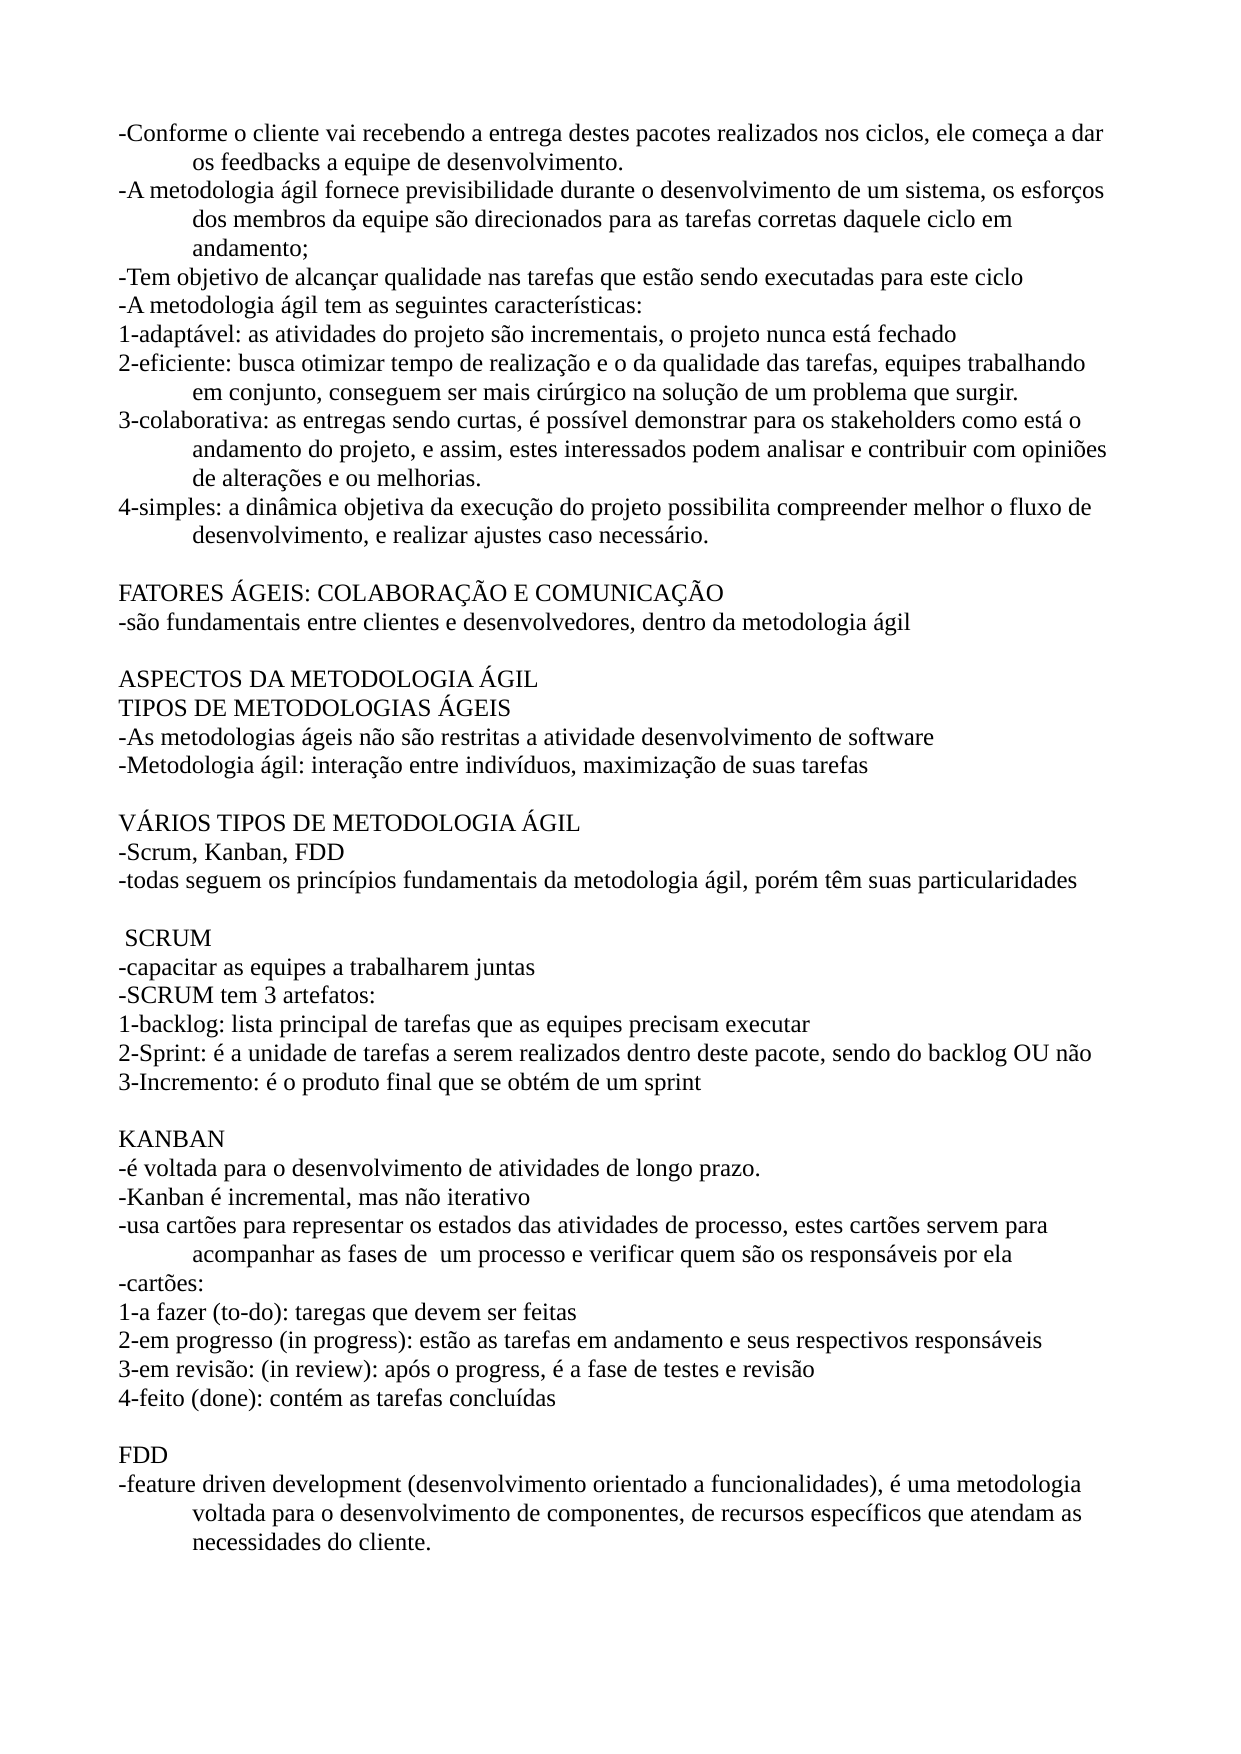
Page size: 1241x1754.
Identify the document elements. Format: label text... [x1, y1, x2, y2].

text VÁRIOS TIPOS DE METODOLOGIA ÁGIL [118, 808, 1122, 837]
text -Kanban é incremental, mas não iterativo [118, 1182, 1122, 1211]
text -cartões: [118, 1268, 1122, 1297]
text -feature driven development (desenvolvimento orientado a funcionalidades), é uma metodologia voltada para o desenvolvimento de componentes, de recursos específicos que atendam as necessidades do cliente. [118, 1469, 1122, 1556]
text -é voltada para o desenvolvimento de atividades de longo prazo. [118, 1153, 1122, 1182]
text -capacitar as equipes a trabalharem juntas [118, 952, 1122, 981]
text -todas seguem os princípios fundamentais da metodologia ágil, porém têm suas particularidades [118, 866, 1122, 894]
text 2-em progresso (in progress): estão as tarefas em andamento e seus respectivos responsáveis [118, 1326, 1122, 1354]
text TIPOS DE METODOLOGIAS ÁGEIS [118, 693, 1122, 722]
text -A metodologia ágil fornece previsibilidade durante o desenvolvimento de um sistema, os esforços dos membros da equipe são direcionados para as tarefas corretas daquele ciclo em andamento; [118, 176, 1122, 262]
text 4-simples: a dinâmica objetiva da execução do projeto possibilita compreender melhor o fluxo de desenvolvimento, e realizar ajustes caso necessário. [118, 492, 1122, 549]
text ASPECTOS DA METODOLOGIA ÁGIL [118, 664, 1122, 693]
text 3-colaborativa: as entregas sendo curtas, é possível demonstrar para os stakeholders como está o andamento do projeto, e assim, estes interessados podem analisar e contribuir com opiniões de alterações e ou melhorias. [118, 406, 1122, 492]
text -SCRUM tem 3 artefatos: [118, 981, 1122, 1009]
text -Conforme o cliente vai recebendo a entrega destes pacotes realizados nos ciclos, ele começa a dar os feedbacks a equipe de desenvolvimento. [118, 118, 1122, 176]
text 1-backlog: lista principal de tarefas que as equipes precisam executar [118, 1009, 1122, 1038]
text FATORES ÁGEIS: COLABORAÇÃO E COMUNICAÇÃO [118, 578, 1122, 607]
text KANBAN [118, 1124, 1122, 1153]
text -Metodologia ágil: interação entre indivíduos, maximização de suas tarefas [118, 751, 1122, 779]
text 2-eficiente: busca otimizar tempo de realização e o da qualidade das tarefas, equipes trabalhando em conjunto, conseguem ser mais cirúrgico na solução de um problema que surgir. [118, 348, 1122, 406]
text 4-feito (done): contém as tarefas concluídas [118, 1383, 1122, 1412]
text 1-adaptável: as atividades do projeto são incrementais, o projeto nunca está fechado [118, 319, 1122, 348]
text 3-Incremento: é o produto final que se obtém de um sprint [118, 1067, 1122, 1096]
text 3-em revisão: (in review): após o progress, é a fase de testes e revisão [118, 1354, 1122, 1383]
text -usa cartões para representar os estados das atividades de processo, estes cartões servem para acompanhar as fases de um processo e verificar quem são os responsáveis por ela [118, 1211, 1122, 1268]
text -Tem objetivo de alcançar qualidade nas tarefas que estão sendo executadas para este ciclo [118, 262, 1122, 291]
text -são fundamentais entre clientes e desenvolvedores, dentro da metodologia ágil [118, 607, 1122, 636]
text 2-Sprint: é a unidade de tarefas a serem realizados dentro deste pacote, sendo do backlog OU não [118, 1038, 1122, 1067]
text SCRUM [118, 923, 1122, 952]
text -Scrum, Kanban, FDD [118, 837, 1122, 866]
text FDD [118, 1441, 1122, 1469]
text -As metodologias ágeis não são restritas a atividade desenvolvimento de software [118, 722, 1122, 751]
text -A metodologia ágil tem as seguintes características: [118, 291, 1122, 319]
text 1-a fazer (to-do): taregas que devem ser feitas [118, 1297, 1122, 1326]
